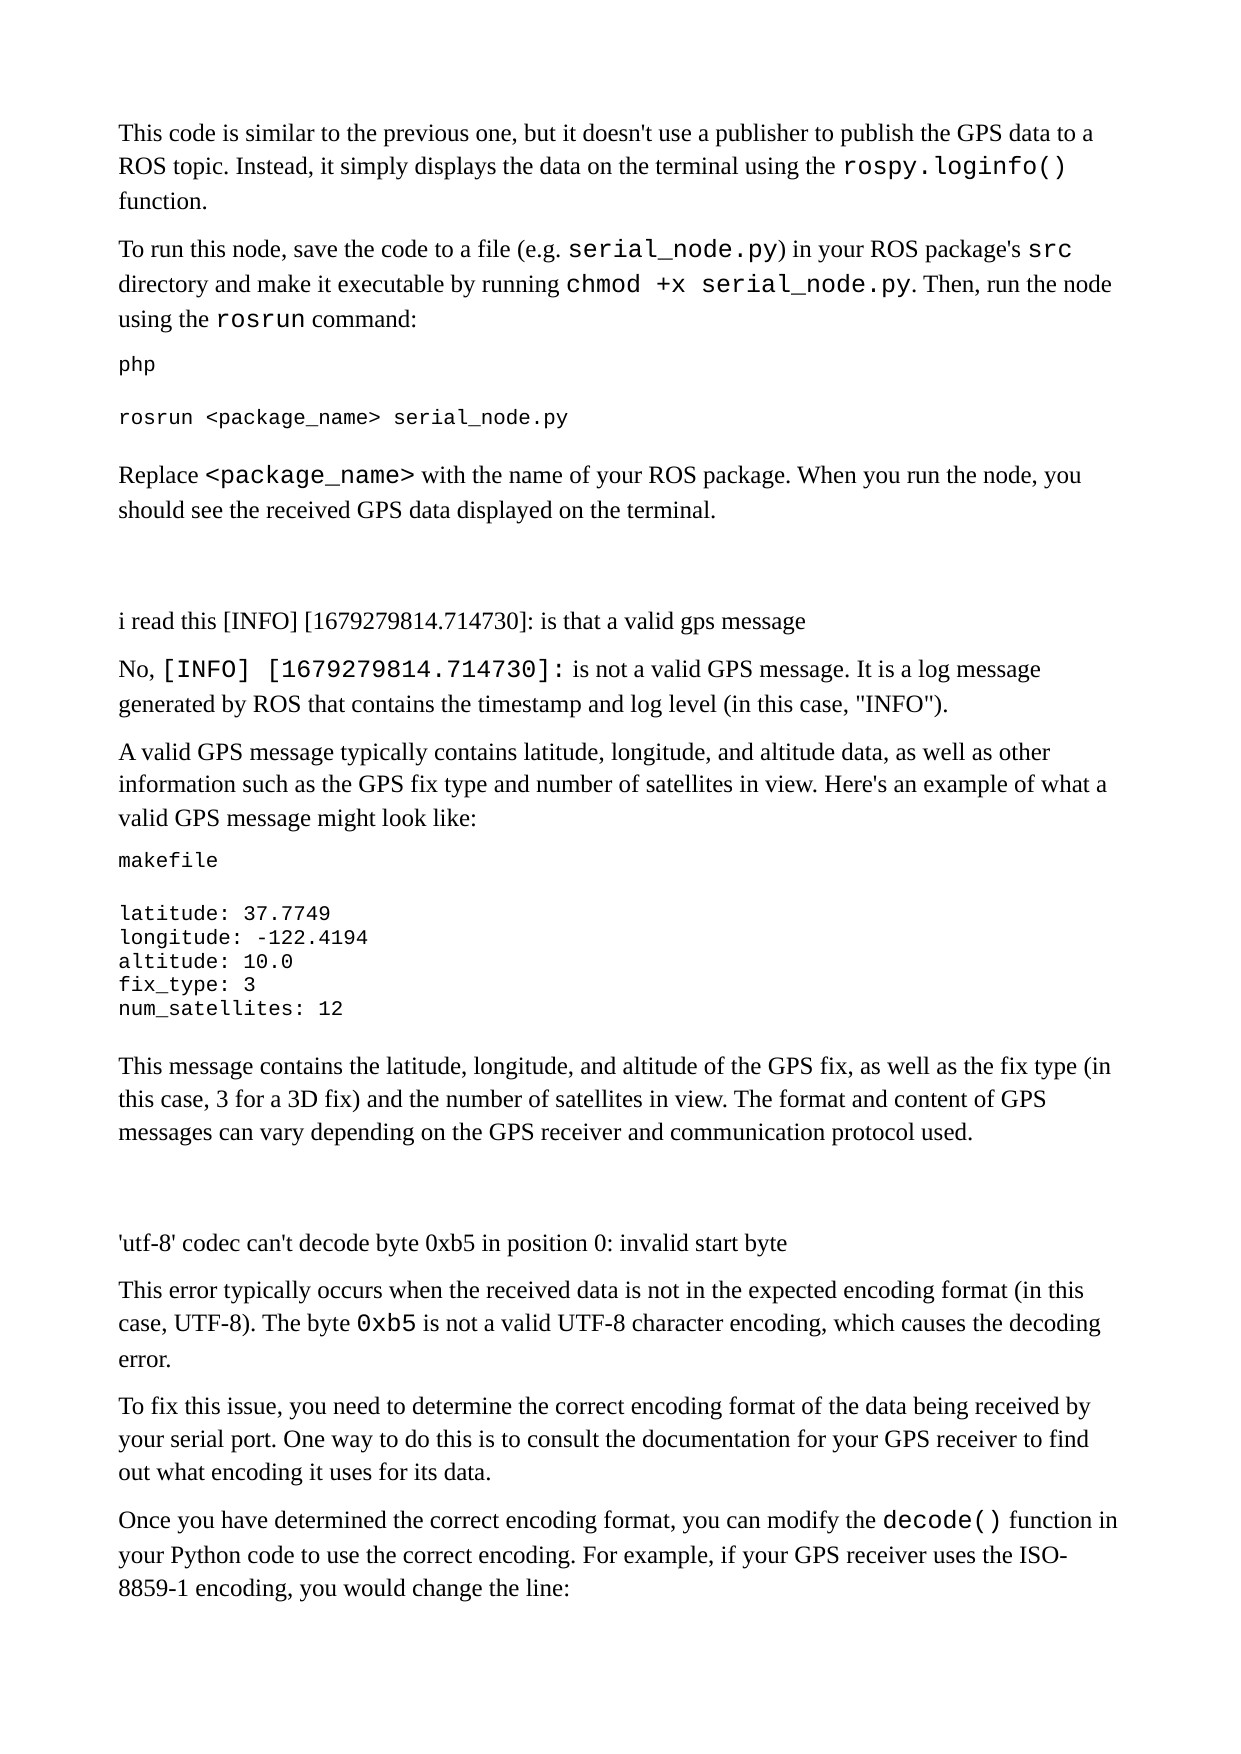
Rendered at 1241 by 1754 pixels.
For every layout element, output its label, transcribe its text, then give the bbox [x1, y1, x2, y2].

text num_satellites: 12 [118, 998, 1122, 1022]
text This error typically occurs when the received data is not in the expected encoding format (in this case, UTF-8). The byte 0xb5 is not a valid UTF-8 character encoding, which causes the decoding error. [118, 1276, 1122, 1372]
text rosrun <package_name> serial_node.py [118, 407, 1122, 431]
text A valid GPS message typically contains latitude, longitude, and altitude data, as well as other information such as the GPS fix type and number of satellites in view. Here's an example of what a valid GPS message might look like: [118, 737, 1122, 831]
text 'utf-8' codec can't decode byte 0xb5 in position 0: invalid start byte [118, 1228, 1122, 1257]
text To fix this issue, you need to determine the correct encoding format of the data being received by your serial port. One way to do this is to consult the documentation for your GPS receiver to find out what encoding it uses for its data. [118, 1391, 1122, 1486]
text To run this node, save the code to a file (e.g. serial_node.py) in your ROS package's src directory and make it executable by running chmod +x serial_node.py. Then, run the node using the rosrun command: [118, 234, 1122, 335]
text longitude: -122.4194 [118, 927, 1122, 951]
text Once you have determined the correct encoding format, you can modify the decode() function in your Python code to use the correct encoding. For example, if your GPS receiver uses the ISO-8859-1 encoding, you would change the line: [118, 1505, 1122, 1602]
text i read this [INFO] [1679279814.714730]: is that a valid gps message [118, 606, 1122, 635]
text Replace <package_name> with the name of your ROS package. When you run the node, you should see the received GPS data displayed on the terminal. [118, 460, 1122, 524]
text fix_type: 3 [118, 974, 1122, 998]
text php [118, 354, 1122, 378]
text makefile [118, 850, 1122, 874]
text No, [INFO] [1679279814.714730]: is not a valid GPS message. It is a log message generated by ROS that contains the timestamp and log level (in this case, "INFO"). [118, 654, 1122, 718]
text latitude: 37.7749 [118, 903, 1122, 927]
text This message contains the latitude, longitude, and altitude of the GPS fix, as well as the fix type (in this case, 3 for a 3D fix) and the number of satellites in view. The format and content of GPS messages can vary depending on the GPS receiver and communication protocol used. [118, 1051, 1122, 1146]
text This code is similar to the previous one, but it doesn't use a publisher to publish the GPS data to a ROS topic. Instead, it simply displays the data on the terminal using the rospy.loginfo() function. [118, 118, 1122, 215]
text altitude: 10.0 [118, 951, 1122, 974]
